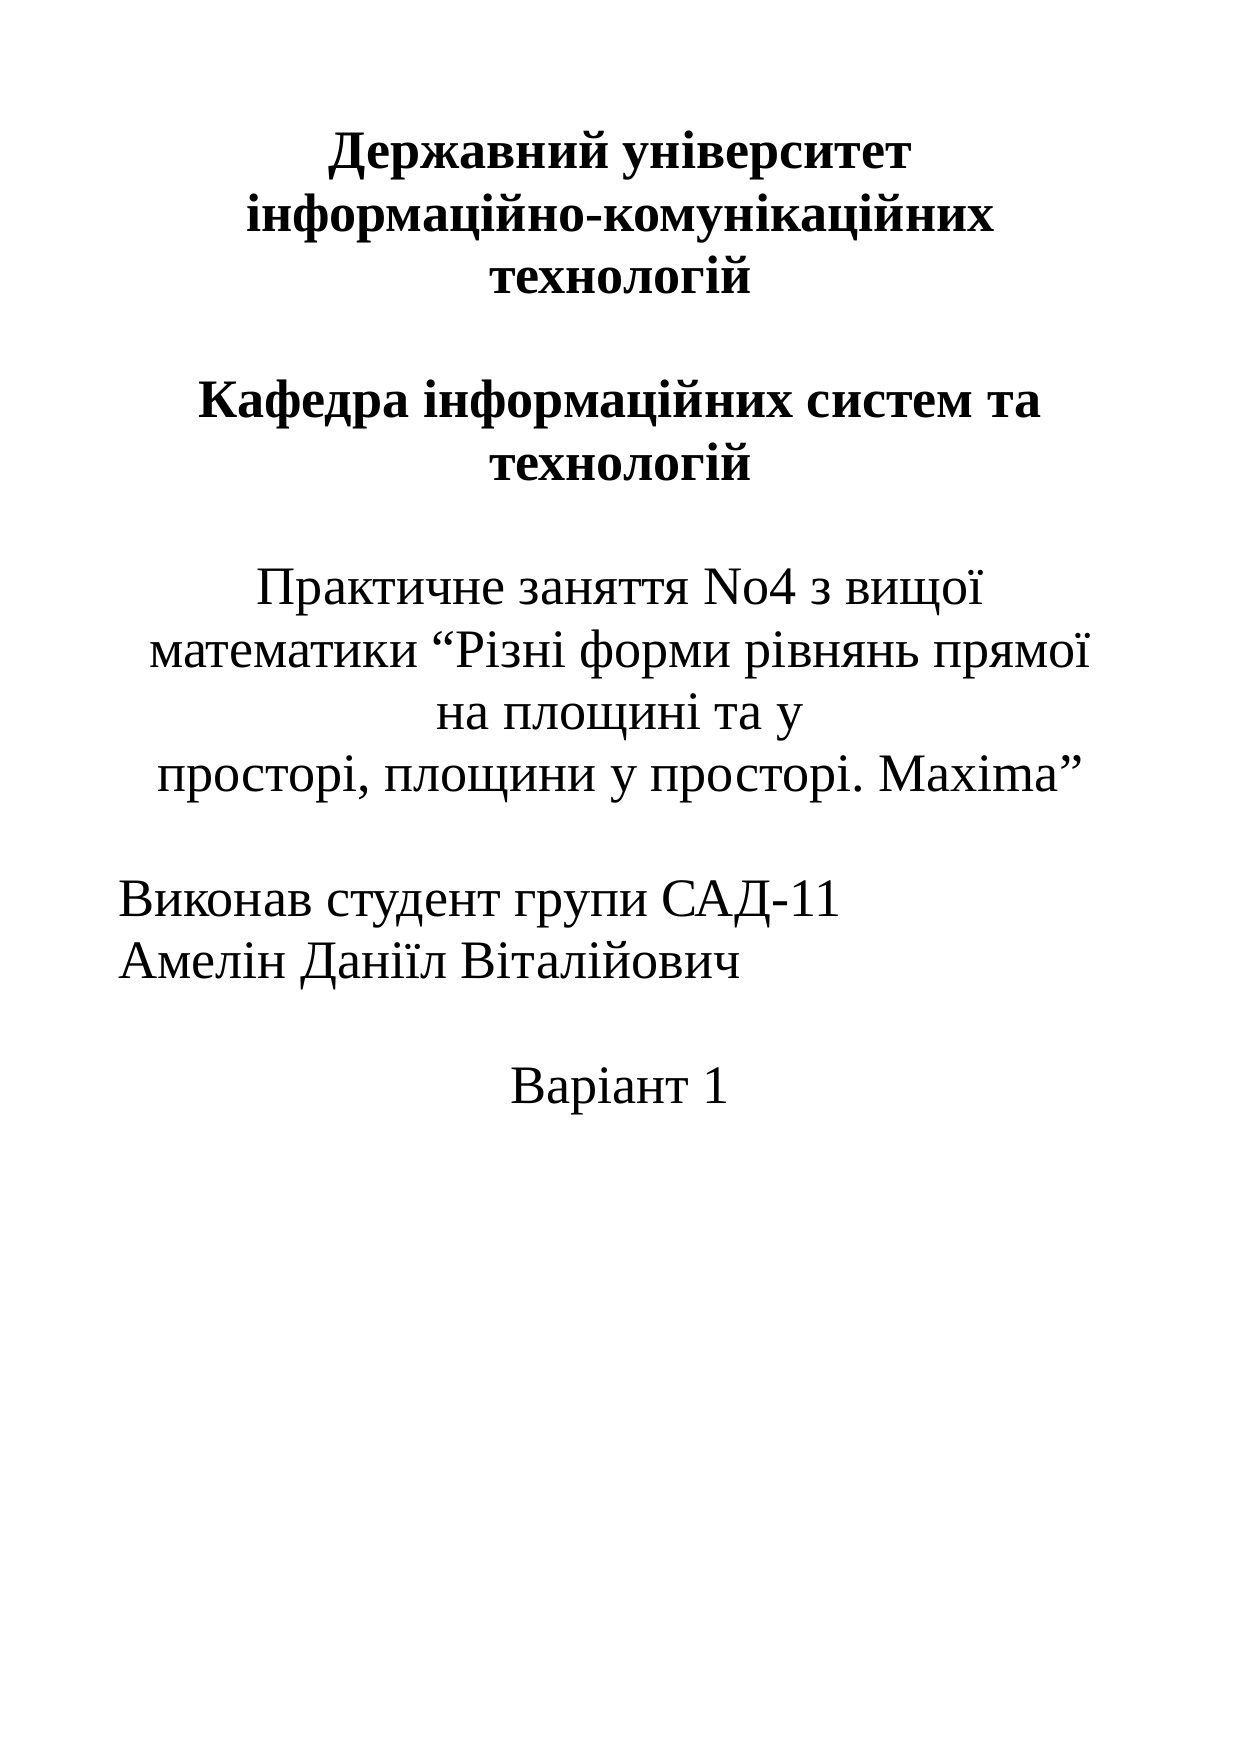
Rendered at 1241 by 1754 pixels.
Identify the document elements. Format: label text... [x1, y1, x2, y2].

text Кафедра інформаційних систем та [118, 367, 1122, 429]
text інформаційно-комунікаційних [118, 180, 1122, 243]
text технологій [118, 429, 1122, 492]
text Варіант 1 [118, 1052, 1122, 1115]
text Амелін Даніїл Віталійович [118, 928, 1122, 990]
text просторі, площини у просторі. Maxima” [118, 741, 1122, 803]
text технологій [118, 243, 1122, 305]
text Практичне заняття No4 з вищої математики “Різні форми рівнянь прямої на площині та у [118, 554, 1122, 741]
text Виконав студент групи САД-11 [118, 866, 1122, 928]
text Державний університет [118, 118, 1122, 180]
